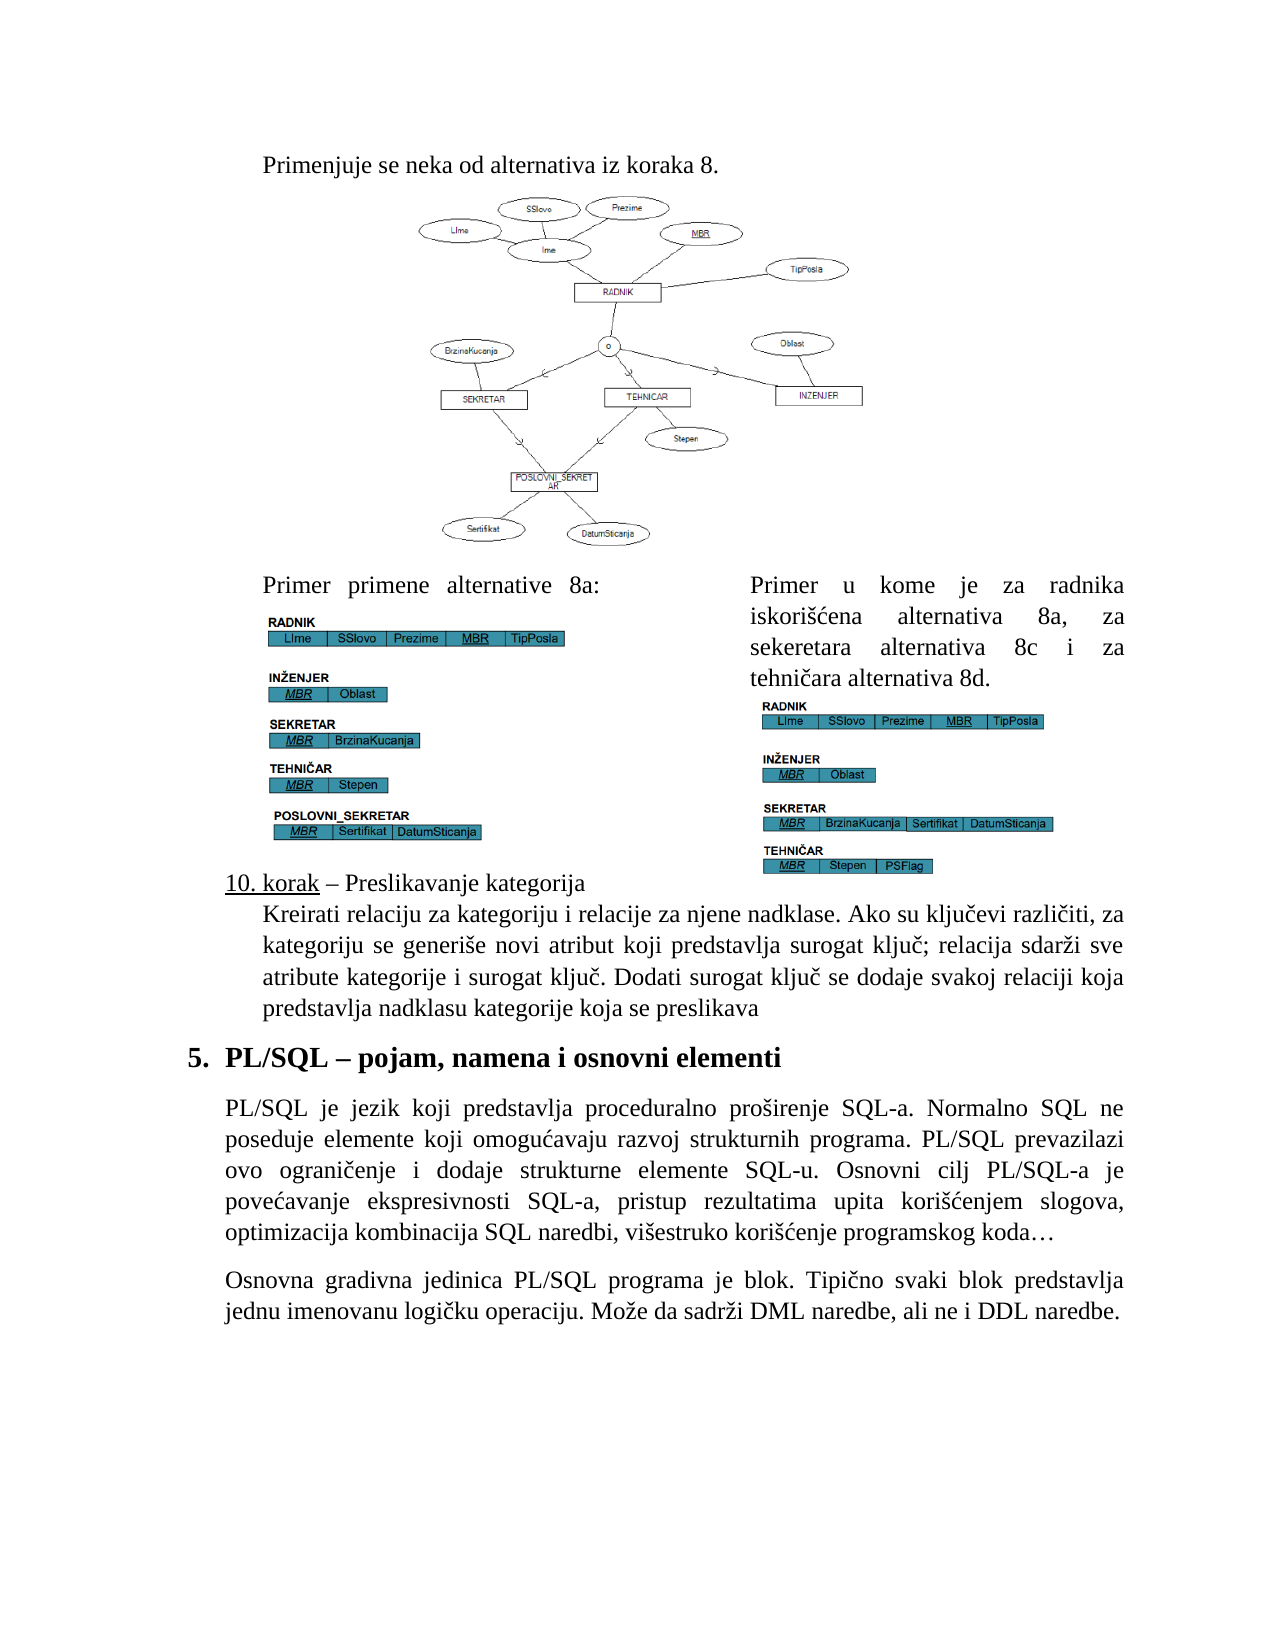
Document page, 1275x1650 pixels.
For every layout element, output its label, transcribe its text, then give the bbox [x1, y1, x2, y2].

picture [402, 183, 873, 552]
list Kreirati relaciju za kategoriju i relacije za njene nadklase. Ako su ključevi različiti, za kategoriju se generiše novi atribut koji predstavlja surogat ključ; relacija sdarži sve atribute kategorije i surogat ključ. Dodati surogat ključ se dodaje svakoj relaciji koja predstavlja nadklasu kategorije koja se preslikava [262, 899, 1125, 1021]
list 10. korak – Preslikavanje kategorija [187, 868, 1125, 897]
list PL/SQL je jezik koji predstavlja proceduralno proširenje SQL-a. Normalno SQL ne poseduje elemente koji omogućavaju razvoj strukturnih programa. PL/SQL prevazilazi ovo ograničenje i dodaje strukturne elemente SQL-u. Osnovni cilj PL/SQL-a je povećavanje ekspresivnosti SQL-a, pristup rezultatima upita korišćenjem slogova, optimizacija kombinacija SQL naredbi, višestruko korišćenje programskog koda… [187, 1093, 1125, 1246]
picture [753, 695, 1060, 868]
list Osnovna gradivna jedinica PL/SQL programa je blok. Tipično svaki blok predstavlja jednu imenovanu logičku operaciju. Može da sadrži DML naredbe, ali ne i DDL naredbe. [187, 1265, 1125, 1325]
list Primenjuje se neka od alternativa iz koraka 8. [262, 150, 1125, 179]
picture [261, 612, 573, 848]
list Primer primene alternative 8a: [262, 570, 600, 630]
list Primer u kome je za radnika iskorišćena alternativa 8a, za sekeretara alternativa 8c i za tehničara alternativa 8d. [712, 570, 1125, 692]
list PL/SQL – pojam, namena i osnovni elementi [187, 1040, 1125, 1074]
